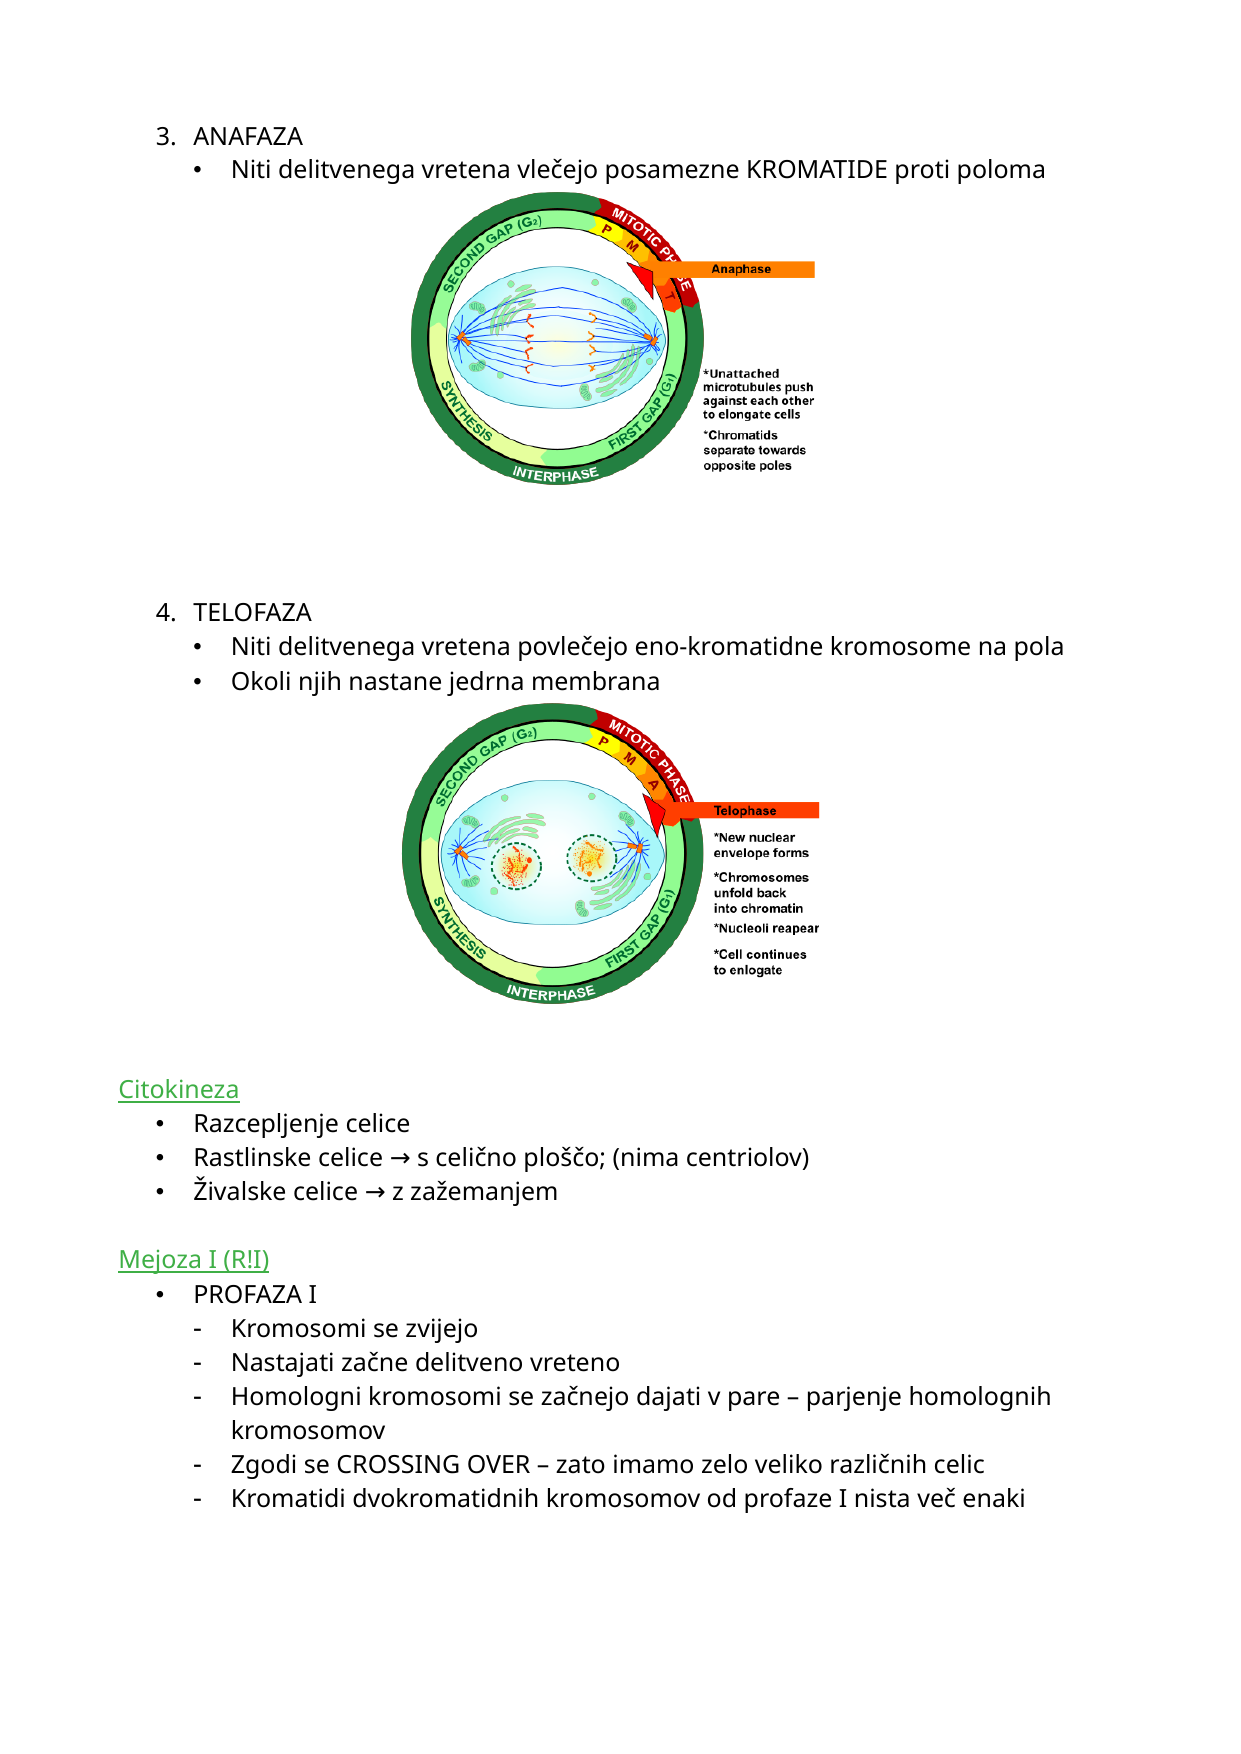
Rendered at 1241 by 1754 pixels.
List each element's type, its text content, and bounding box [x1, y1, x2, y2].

picture [400, 697, 841, 1008]
list Razcepljenje celice [156, 1106, 1122, 1140]
list ANAFAZA [156, 118, 1122, 152]
list Homologni kromosomi se začnejo dajati v pare – parjenje homolognih kromosomov [193, 1378, 1122, 1447]
list Živalske celice → z zažemanjem [156, 1174, 1122, 1208]
list TELOFAZA [156, 595, 1122, 629]
list Okoli njih nastane jedrna membrana [193, 663, 1122, 697]
text Citokineza [118, 1072, 1122, 1106]
list Niti delitvenega vretena vlečejo posamezne KROMATIDE proti poloma [193, 152, 1122, 186]
list Rastlinske celice → s celično ploščo; (nima centriolov) [156, 1140, 1122, 1174]
list Zgodi se CROSSING OVER – zato imamo zelo veliko različnih celic [193, 1447, 1122, 1481]
picture [405, 186, 835, 489]
list Niti delitvenega vretena povlečejo eno-kromatidne kromosome na pola [193, 629, 1122, 663]
list Kromosomi se zvijejo [193, 1310, 1122, 1344]
list Nastajati začne delitveno vreteno [193, 1344, 1122, 1378]
list Kromatidi dvokromatidnih kromosomov od profaze I nista več enaki [193, 1481, 1122, 1515]
text Mejoza I (R!I) [118, 1242, 1122, 1276]
list PROFAZA I [156, 1276, 1122, 1310]
